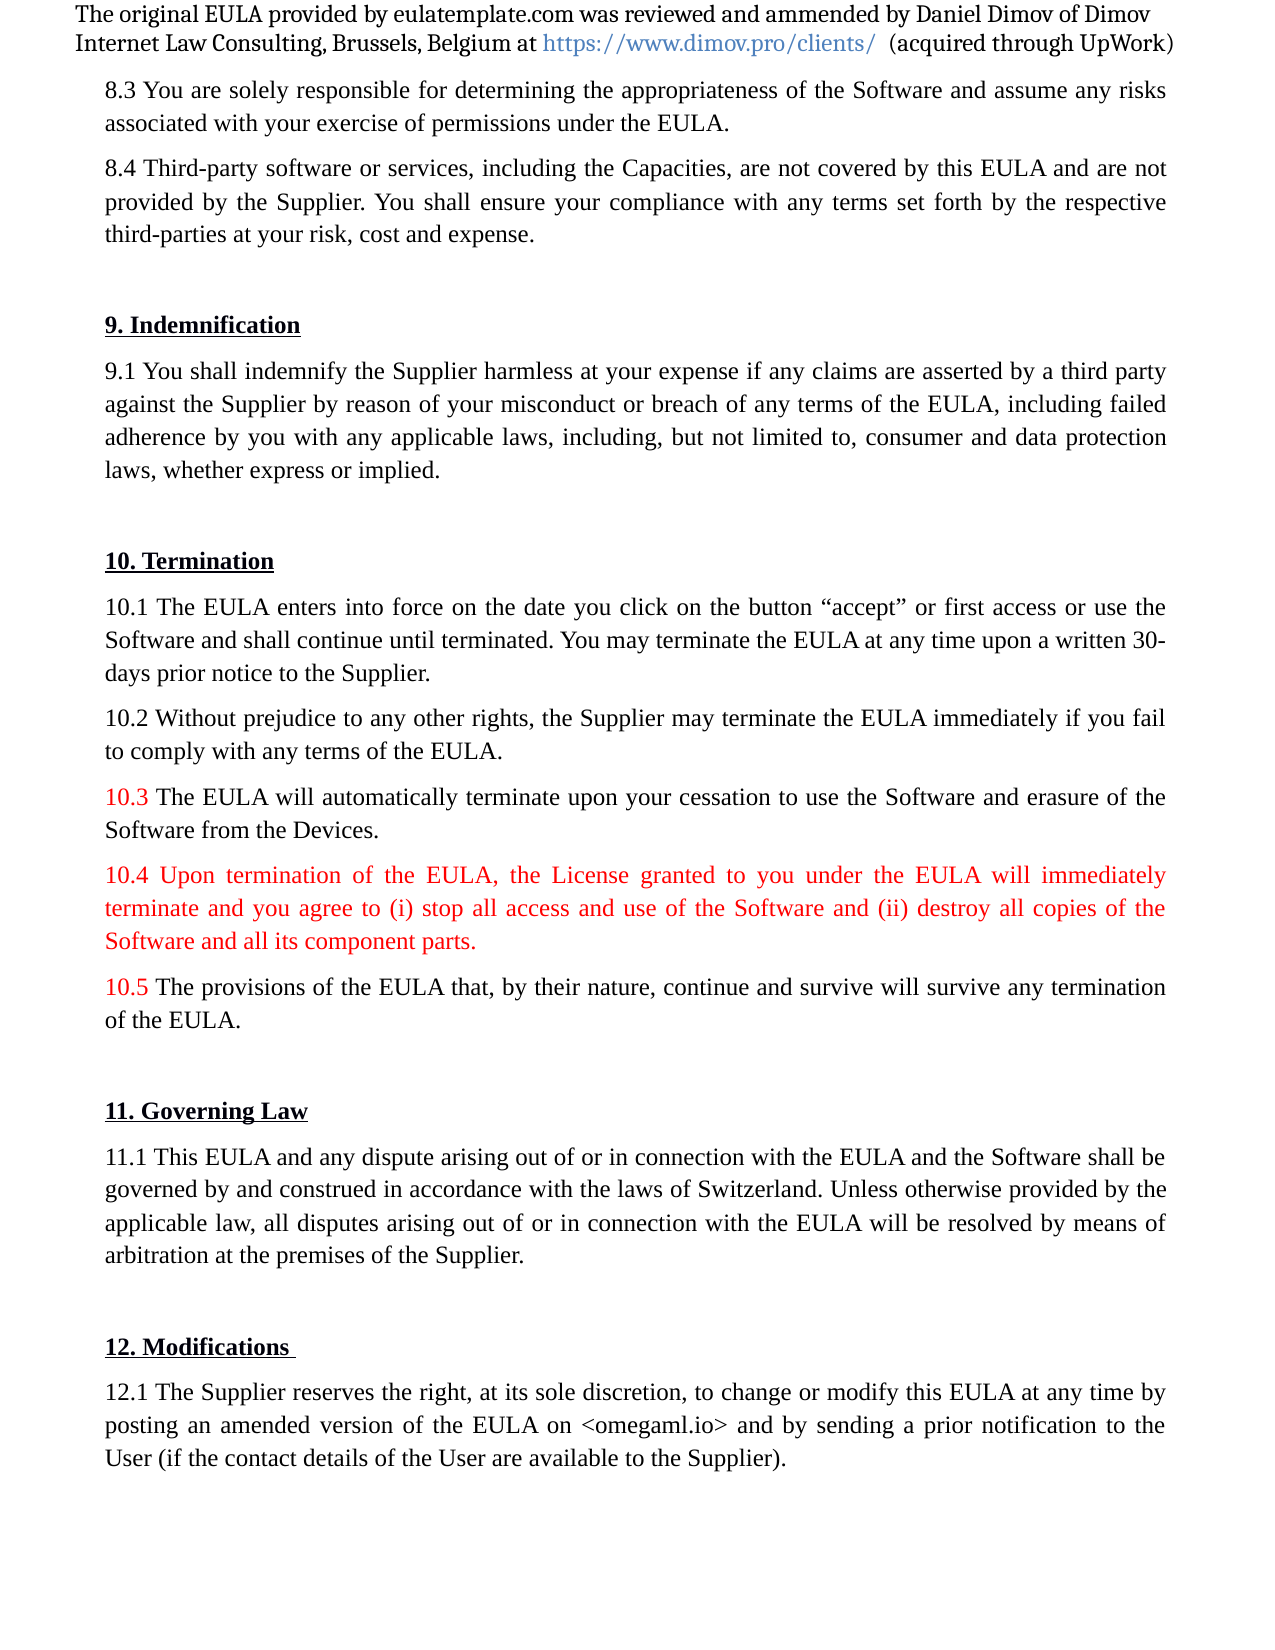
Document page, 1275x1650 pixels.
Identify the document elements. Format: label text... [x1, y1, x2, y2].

text 10.1 The EULA enters into force on the date you click on the button “accept” or first access or use the Software and shall continue until terminated. You may terminate the EULA at any time upon a written 30-days prior notice to the Supplier. [104, 592, 1168, 687]
text 12.1 The Supplier reserves the right, at its sole discretion, to change or modify this EULA at any time by posting an amended version of the EULA on <omegaml.io> and by sending a prior notification to the User (if the contact details of the User are available to the Supplier). [104, 1377, 1168, 1472]
text 8.3 You are solely responsible for determining the appropriateness of the Software and assume any risks associated with your exercise of permissions under the EULA. [104, 75, 1168, 137]
subtitle 9. Indemnification [104, 311, 1168, 339]
text 10.4 Upon termination of the EULA, the License granted to you under the EULA will immediately terminate and you agree to (i) stop all access and use of the Software and (ii) destroy all copies of the Software and all its component parts. [104, 860, 1168, 955]
subtitle 10. Termination [104, 546, 1168, 575]
text 10.5 The provisions of the EULA that, by their nature, continue and survive will survive any termination of the EULA. [104, 972, 1168, 1034]
text 10.3 The EULA will automatically terminate upon your cessation to use the Software and erasure of the Software from the Devices. [104, 782, 1168, 844]
subtitle 11. Governing Law [104, 1096, 1168, 1125]
text 8.4 Third-party software or services, including the Capacities, are not covered by this EULA and are not provided by the Supplier. You shall ensure your compliance with any terms set forth by the respective third-parties at your risk, cost and expense. [104, 153, 1168, 248]
text 9.1 You shall indemnify the Supplier harmless at your expense if any claims are asserted by a third party against the Supplier by reason of your misconduct or breach of any terms of the EULA, including failed adherence by you with any applicable laws, including, but not limited to, consumer and data protection laws, whether express or implied. [104, 356, 1168, 484]
text 10.2 Without prejudice to any other rights, the Supplier may terminate the EULA immediately if you fail to comply with any terms of the EULA. [104, 703, 1168, 765]
subtitle 12. Modifications [104, 1332, 1168, 1360]
text 11.1 This EULA and any dispute arising out of or in connection with the EULA and the Software shall be governed by and construed in accordance with the laws of Switzerland. Unless otherwise provided by the applicable law, all disputes arising out of or in connection with the EULA will be resolved by means of arbitration at the premises of the Supplier. [104, 1142, 1168, 1269]
